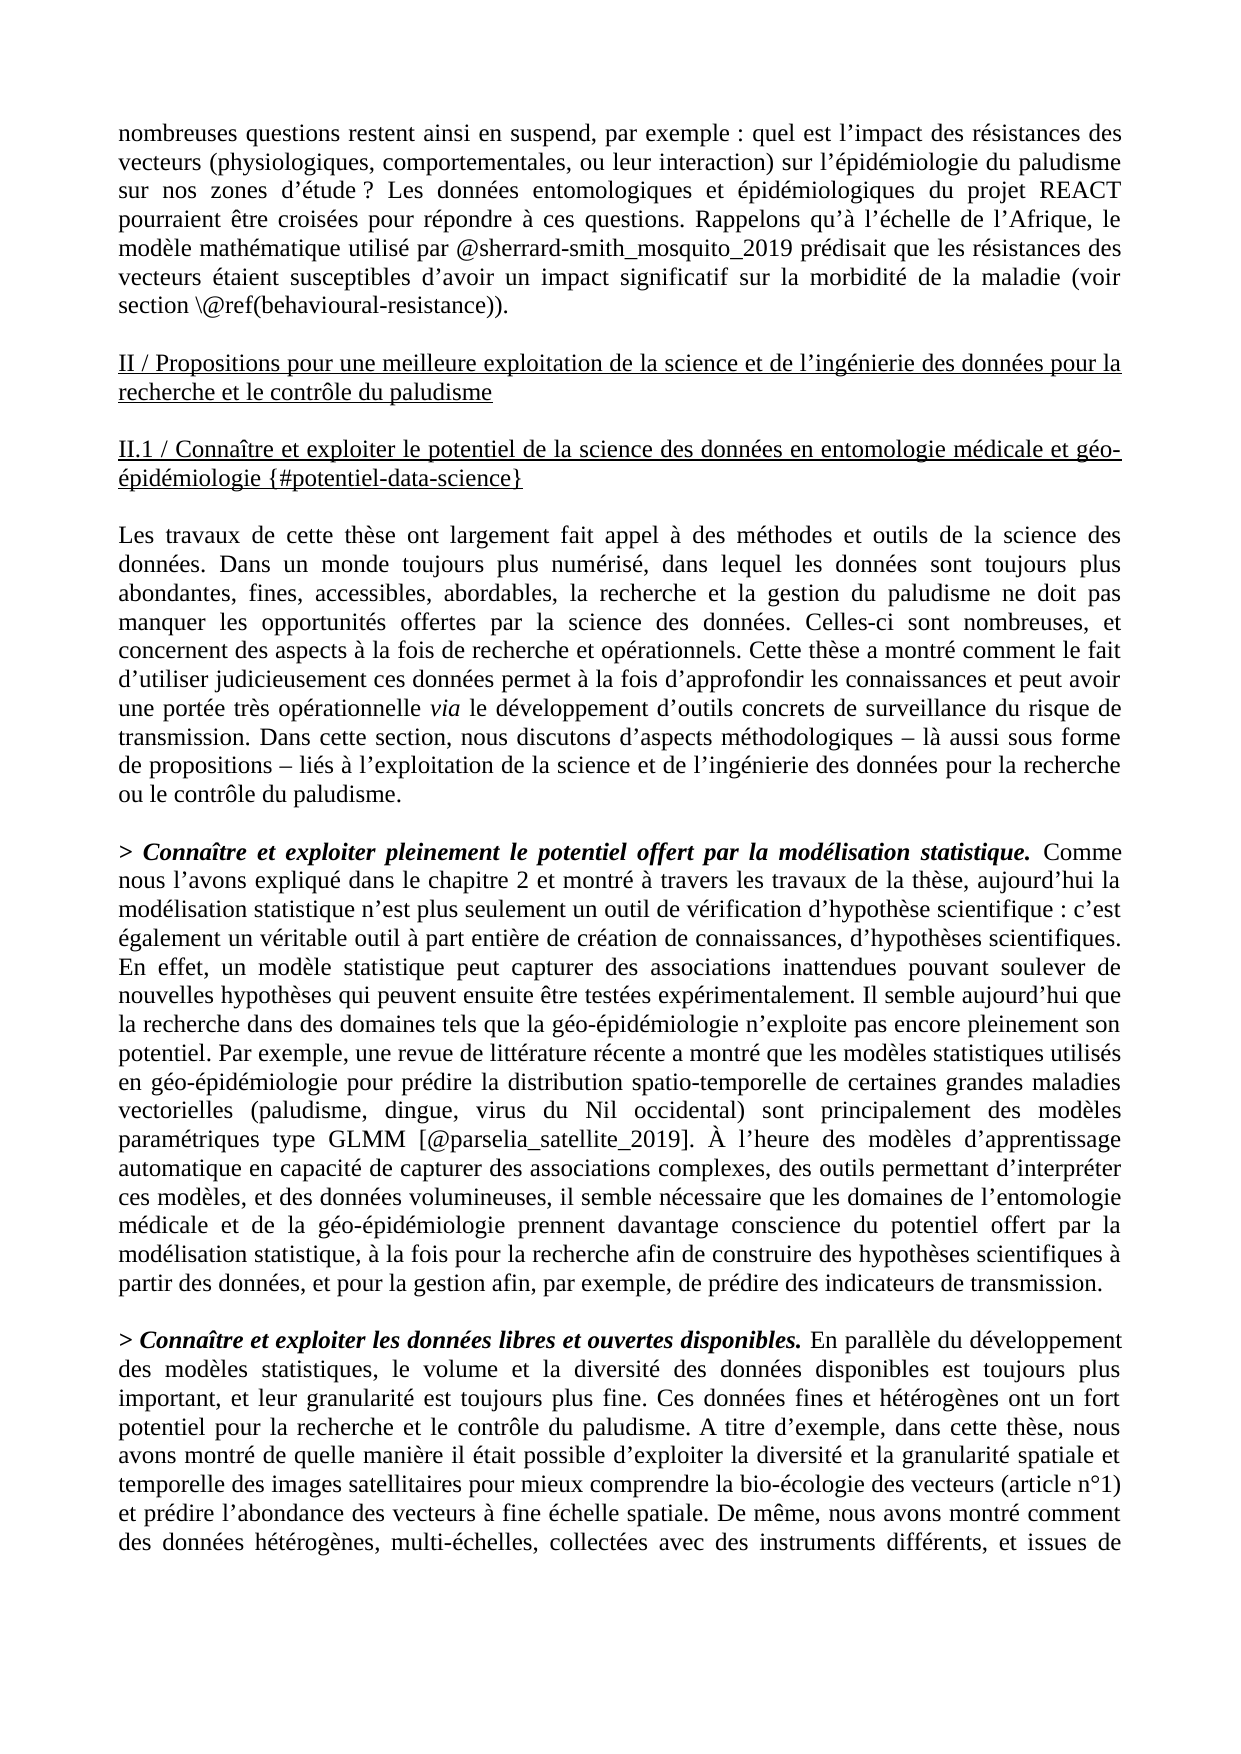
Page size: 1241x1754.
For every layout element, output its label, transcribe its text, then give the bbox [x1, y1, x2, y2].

text épidémiologie {#potentiel-data-science} [118, 461, 1122, 492]
text Les travaux de cette thèse ont largement fait appel à des méthodes et outils de la science des données. Dans un monde toujours plus numérisé, dans lequel les données sont toujours plus abondantes, fines, accessibles, abordables, la recherche et la gestion du paludisme ne doit pas manquer les opportunités offertes par la science des données. Celles-ci sont nombreuses, et concernent des aspects à la fois de recherche et opérationnels. Cette thèse a montré comment le fait d’utiliser judicieusement ces données permet à la fois d’approfondir les connaissances et peut avoir une portée très opérationnelle via le développement d’outils concrets de surveillance du risque de transmission. Dans cette section, nous discutons d’aspects méthodologiques – là aussi sous forme de propositions – liés à l’exploitation de la science et de l’ingénierie des données pour la recherche ou le contrôle du paludisme. [118, 521, 1122, 808]
text II.1 / Connaître et exploiter le potentiel de la science des données en entomologie médicale et géo- [118, 434, 1122, 459]
text recherche et le contrôle du paludisme [118, 374, 1122, 406]
text > Connaître et exploiter les données libres et ouvertes disponibles. En parallèle du développement des modèles statistiques, le volume et la diversité des données disponibles est toujours plus important, et leur granularité est toujours plus fine. Ces données fines et hétérogènes ont un fort potentiel pour la recherche et le contrôle du paludisme. A titre d’exemple, dans cette thèse, nous avons montré de quelle manière il était possible d’exploiter la diversité et la granularité spatiale et temporelle des images satellitaires pour mieux comprendre la bio-écologie des vecteurs (article n°1) et prédire l’abondance des vecteurs à fine échelle spatiale. De même, nous avons montré comment des données hétérogènes, multi-échelles, collectées avec des instruments différents, et issues de [118, 1326, 1122, 1556]
text > Connaître et exploiter pleinement le potentiel offert par la modélisation statistique. Comme nous l’avons expliqué dans le chapitre 2 et montré à travers les travaux de la thèse, aujourd’hui la modélisation statistique n’est plus seulement un outil de vérification d’hypothèse scientifique : c’est également un véritable outil à part entière de création de connaissances, d’hypothèses scientifiques. En effet, un modèle statistique peut capturer des associations inattendues pouvant soulever de nouvelles hypothèses qui peuvent ensuite être testées expérimentalement. Il semble aujourd’hui que la recherche dans des domaines tels que la géo-épidémiologie n’exploite pas encore pleinement son potentiel. Par exemple, une revue de littérature récente a montré que les modèles statistiques utilisés en géo-épidémiologie pour prédire la distribution spatio-temporelle de certaines grandes maladies vectorielles (paludisme, dingue, virus du Nil occidental) sont principalement des modèles paramétriques type GLMM [@parselia_satellite_2019]. À l’heure des modèles d’apprentissage automatique en capacité de capturer des associations complexes, des outils permettant d’interpréter ces modèles, et des données volumineuses, il semble nécessaire que les domaines de l’entomologie médicale et de la géo-épidémiologie prennent davantage conscience du potentiel offert par la modélisation statistique, à la fois pour la recherche afin de construire des hypothèses scientifiques à partir des données, et pour la gestion afin, par exemple, de prédire des indicateurs de transmission. [118, 837, 1122, 1297]
text nombreuses questions restent ainsi en suspend, par exemple : quel est l’impact des résistances des vecteurs (physiologiques, comportementales, ou leur interaction) sur l’épidémiologie du paludisme sur nos zones d’étude ? Les données entomologiques et épidémiologiques du projet REACT pourraient être croisées pour répondre à ces questions. Rappelons qu’à l’échelle de l’Afrique, le modèle mathématique utilisé par @sherrard-smith_mosquito_2019 prédisait que les résistances des vecteurs étaient susceptibles d’avoir un impact significatif sur la morbidité de la maladie (voir section \@ref(behavioural-resistance)). [118, 118, 1122, 319]
text II / Propositions pour une meilleure exploitation de la science et de l’ingénierie des données pour la [118, 348, 1122, 373]
